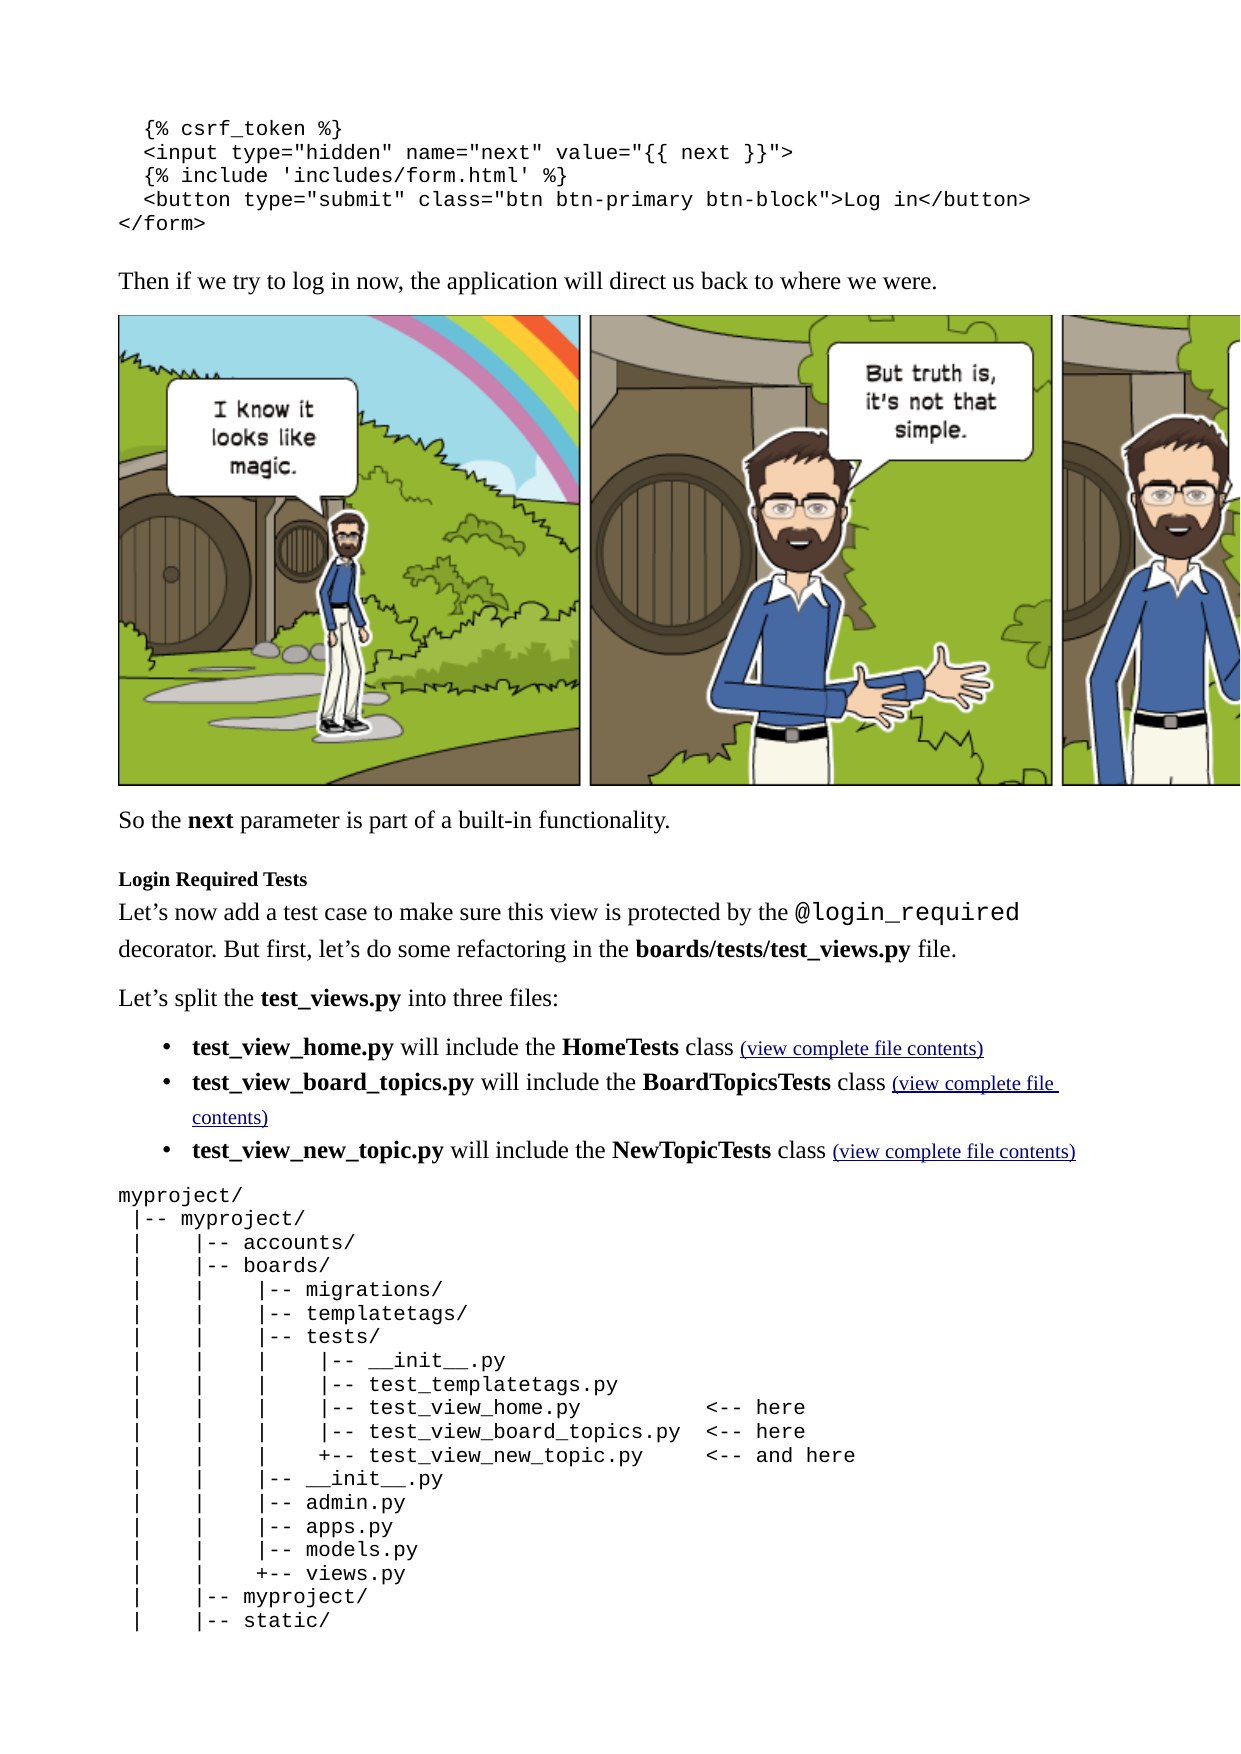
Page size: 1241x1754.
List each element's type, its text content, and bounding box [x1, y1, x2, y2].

text | | |-- apps.py [118, 1516, 1122, 1539]
text | |-- myproject/ [118, 1587, 1122, 1610]
list test_view_board_topics.py will include the BoardTopicsTests class (view complete file contents) [162, 1067, 1122, 1130]
text Let’s now add a test case to make sure this view is protected by the @login_required decorator. But first, let’s do some refactoring in the boards/tests/test_views.py file. [118, 897, 1122, 963]
text {% csrf_token %} [118, 118, 1122, 142]
text <input type="hidden" name="next" value="{{ next }}"> [118, 142, 1122, 165]
text | | | |-- test_view_board_topics.py <-- here [118, 1421, 1122, 1445]
text <button type="submit" class="btn btn-primary btn-block">Log in</button> [118, 189, 1122, 213]
text | | | |-- test_view_home.py <-- here [118, 1397, 1122, 1421]
text | | |-- templatetags/ [118, 1303, 1122, 1326]
text myproject/ [118, 1184, 1122, 1208]
picture [118, 315, 1241, 786]
text | |-- boards/ [118, 1256, 1122, 1279]
text | | | |-- __init__.py [118, 1350, 1122, 1374]
text | |-- static/ [118, 1610, 1122, 1634]
text | | |-- admin.py [118, 1492, 1122, 1516]
text </form> [118, 213, 1122, 236]
text | | | |-- test_templatetags.py [118, 1374, 1122, 1397]
text |-- myproject/ [118, 1208, 1122, 1232]
text | | |-- tests/ [118, 1326, 1122, 1350]
text | | |-- migrations/ [118, 1279, 1122, 1303]
list test_view_new_topic.py will include the NewTopicTests class (view complete file contents) [162, 1136, 1122, 1164]
text Then if we try to log in now, the application will direct us back to where we were. [118, 266, 1122, 294]
text So the next parameter is part of a built-in functionality. [118, 806, 1122, 834]
text | | |-- __init__.py [118, 1468, 1122, 1492]
text | | | +-- test_view_new_topic.py <-- and here [118, 1445, 1122, 1468]
text | | +-- views.py [118, 1563, 1122, 1587]
subtitle Login Required Tests [118, 867, 1122, 891]
text Let’s split the test_views.py into three files: [118, 983, 1122, 1012]
text | | |-- models.py [118, 1539, 1122, 1563]
text | |-- accounts/ [118, 1232, 1122, 1256]
list test_view_home.py will include the HomeTests class (view complete file contents) [162, 1032, 1122, 1061]
text {% include 'includes/form.html' %} [118, 165, 1122, 189]
